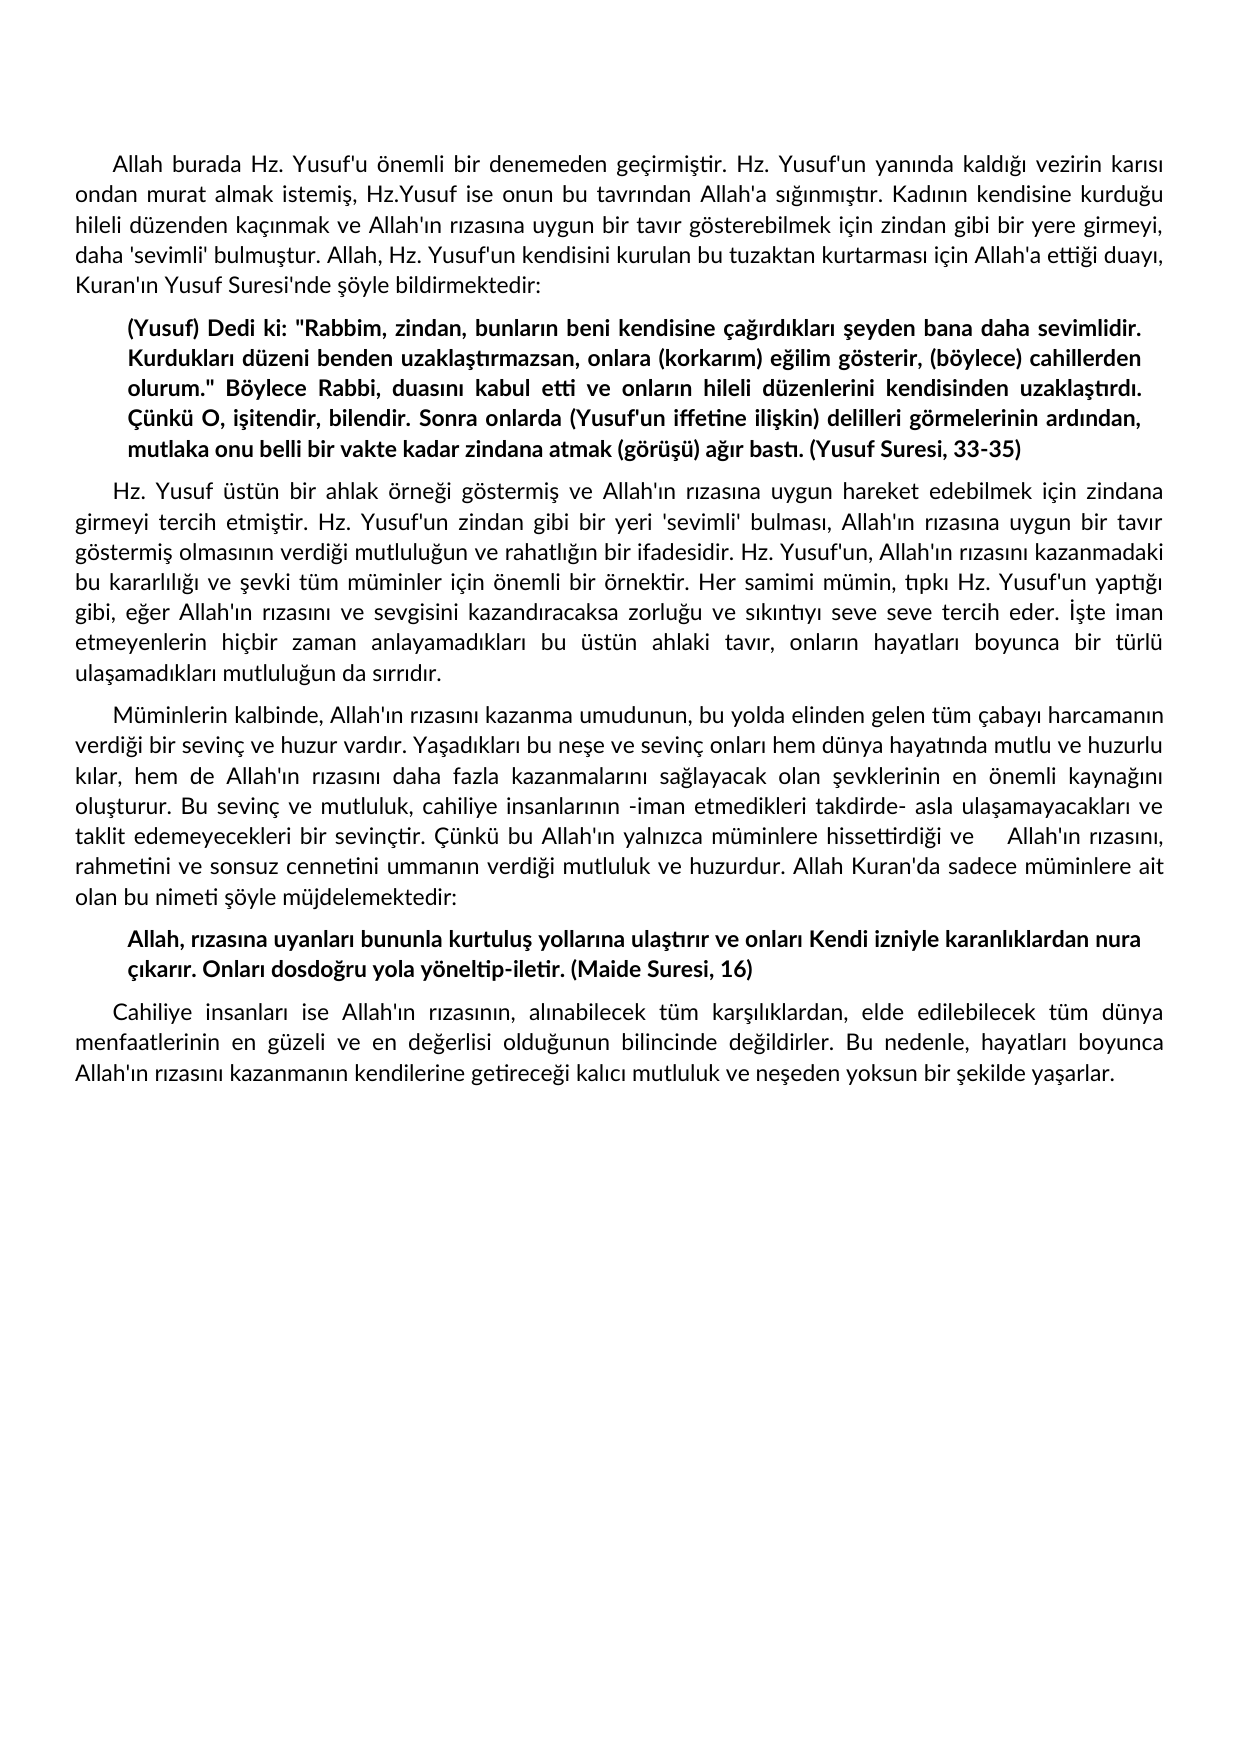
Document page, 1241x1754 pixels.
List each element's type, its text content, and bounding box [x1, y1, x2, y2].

text Allah, rızasına uyanları bununla kurtuluş yollarına ulaştırır ve onları Kendi izniyle karanlıklardan nura çıkarır. Onları dosdoğru yola yöneltip-iletir. (Maide Suresi, 16) [127, 925, 1143, 983]
text Cahiliye insanları ise Allah'ın rızasının, alınabilecek tüm karşılıklardan, elde edilebilecek tüm dünya menfaatlerinin en güzeli ve en değerlisi olduğunun bilincinde değildirler. Bu nedenle, hayatları boyunca Allah'ın rızasını kazanmanın kendilerine getireceği kalıcı mutluluk ve neşeden yoksun bir şekilde yaşarlar. [75, 998, 1165, 1086]
text (Yusuf) Dedi ki: "Rabbim, zindan, bunların beni kendisine çağırdıkları şeyden bana daha sevimlidir. Kurdukları düzeni benden uzaklaştırmazsan, onlara (korkarım) eğilim gösterir, (böylece) cahillerden olurum." Böylece Rabbi, duasını kabul etti ve onların hileli düzenlerini kendisinden uzaklaştırdı. Çünkü O, işitendir, bilendir. Sonra onlarda (Yusuf'un iffetine ilişkin) delilleri görmelerinin ardından, mutlaka onu belli bir vakte kadar zindana atmak (görüşü) ağır bastı. (Yusuf Suresi, 33-35) [127, 313, 1143, 462]
text Hz. Yusuf üstün bir ahlak örneği göstermiş ve Allah'ın rızasına uygun hareket edebilmek için zindana girmeyi tercih etmiştir. Hz. Yusuf'un zindan gibi bir yeri 'sevimli' bulması, Allah'ın rızasına uygun bir tavır göstermiş olmasının verdiği mutluluğun ve rahatlığın bir ifadesidir. Hz. Yusuf'un, Allah'ın rızasını kazanmadaki bu kararlılığı ve şevki tüm müminler için önemli bir örnektir. Her samimi mümin, tıpkı Hz. Yusuf'un yaptığı gibi, eğer Allah'ın rızasını ve sevgisini kazandıracaksa zorluğu ve sıkıntıyı seve seve tercih eder. İşte iman etmeyenlerin hiçbir zaman anlayamadıkları bu üstün ahlaki tavır, onların hayatları boyunca bir türlü ulaşamadıkları mutluluğun da sırrıdır. [75, 477, 1165, 686]
text Allah burada Hz. Yusuf'u önemli bir denemeden geçirmiştir. Hz. Yusuf'un yanında kaldığı vezirin karısı ondan murat almak istemiş, Hz.Yusuf ise onun bu tavrından Allah'a sığınmıştır. Kadının kendisine kurduğu hileli düzenden kaçınmak ve Allah'ın rızasına uygun bir tavır gösterebilmek için zindan gibi bir yere girmeyi, daha 'sevimli' bulmuştur. Allah, Hz. Yusuf'un kendisini kurulan bu tuzaktan kurtarması için Allah'a ettiği duayı, Kuran'ın Yusuf Suresi'nde şöyle bildirmektedir: [75, 150, 1165, 298]
text Müminlerin kalbinde, Allah'ın rızasını kazanma umudunun, bu yolda elinden gelen tüm çabayı harcamanın verdiği bir sevinç ve huzur vardır. Yaşadıkları bu neşe ve sevinç onları hem dünya hayatında mutlu ve huzurlu kılar, hem de Allah'ın rızasını daha fazla kazanmalarını sağlayacak olan şevklerinin en önemli kaynağını oluşturur. Bu sevinç ve mutluluk, cahiliye insanlarının -iman etmedikleri takdirde- asla ulaşamayacakları ve taklit edemeyecekleri bir sevinçtir. Çünkü bu Allah'ın yalnızca müminlere hissettirdiği ve Allah'ın rızasını, rahmetini ve sonsuz cennetini ummanın verdiği mutluluk ve huzurdur. Allah Kuran'da sadece müminlere ait olan bu nimeti şöyle müjdelemektedir: [75, 701, 1165, 910]
